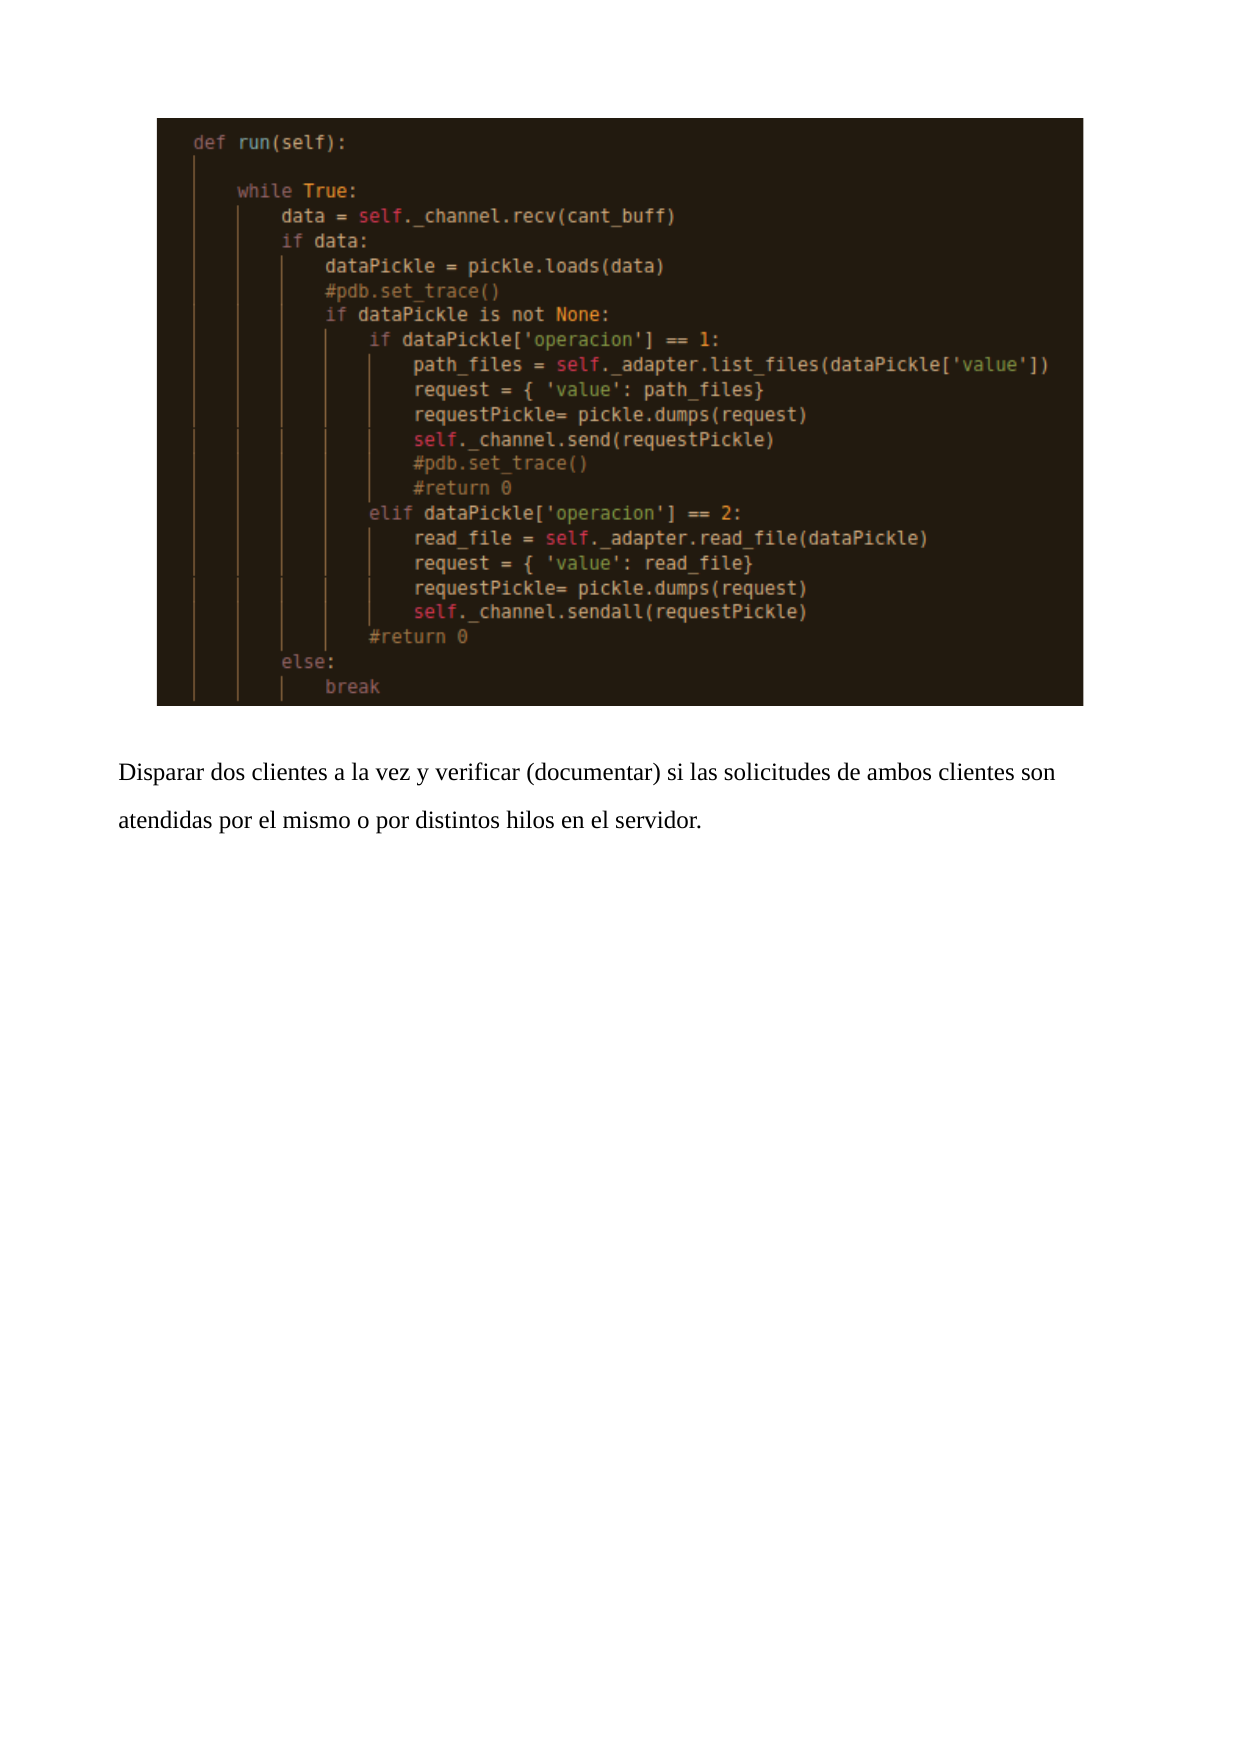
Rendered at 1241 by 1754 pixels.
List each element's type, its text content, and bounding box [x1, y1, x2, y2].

text atendidas por el mismo o por distintos hilos en el servidor. [118, 805, 1122, 834]
text Disparar dos clientes a la vez y verificar (documentar) si las solicitudes de ambos clientes son [118, 757, 1122, 786]
picture [156, 118, 1084, 706]
